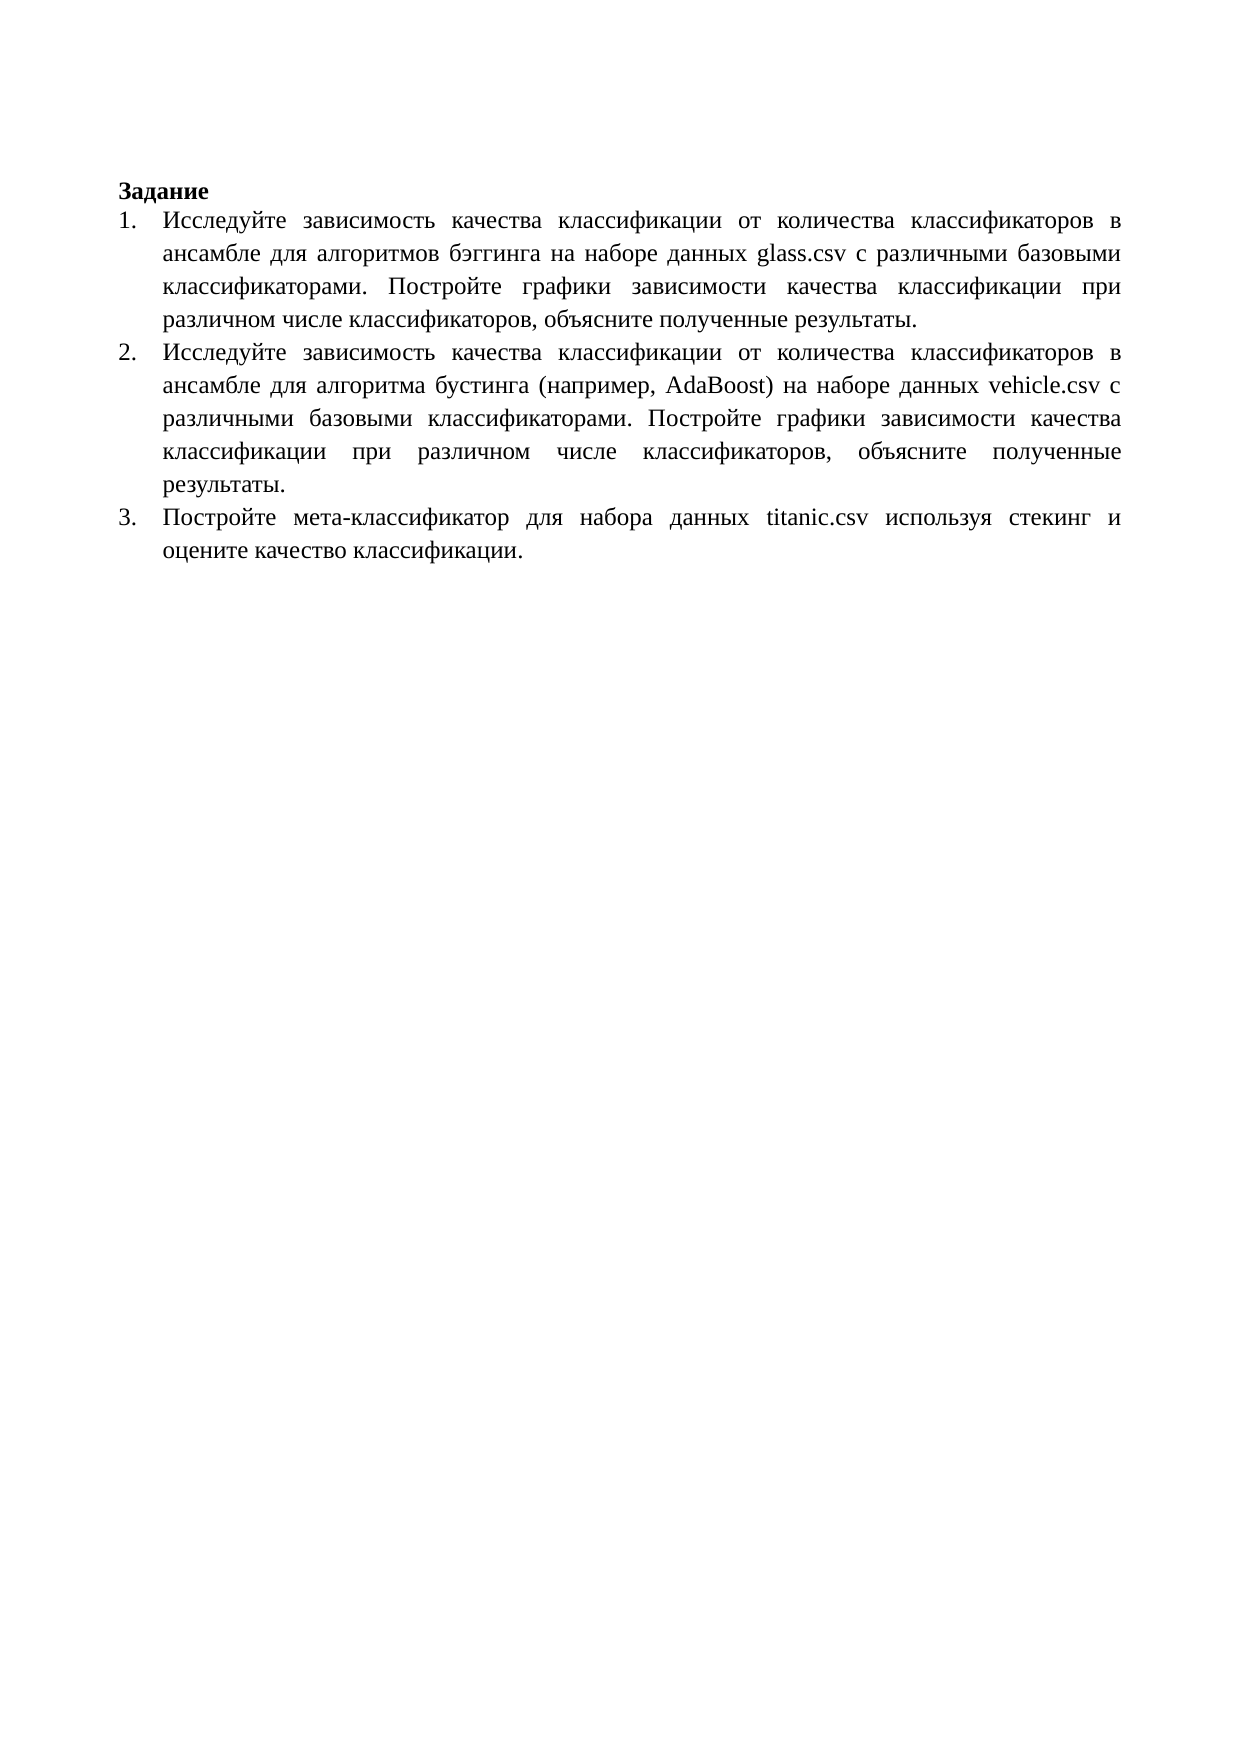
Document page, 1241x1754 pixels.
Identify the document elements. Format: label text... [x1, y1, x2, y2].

text Задание [118, 176, 1122, 205]
list Исследуйте зависимость качества классификации от количества классификаторов в ансамбле для алгоритма бустинга (например, AdaBoost) на наборе данных vehicle.csv с различными базовыми классификаторами. Постройте графики зависимости качества классификации при различном числе классификаторов, объясните полученные результаты. [118, 337, 1122, 498]
list Исследуйте зависимость качества классификации от количества классификаторов в ансамбле для алгоритмов бэггинга на наборе данных glass.csv с различными базовыми классификаторами. Постройте графики зависимости качества классификации при различном числе классификаторов, объясните полученные результаты. [118, 205, 1122, 333]
list Постройте мета-классификатор для набора данных titanic.csv используя стекинг и оцените качество классификации. [118, 502, 1122, 564]
